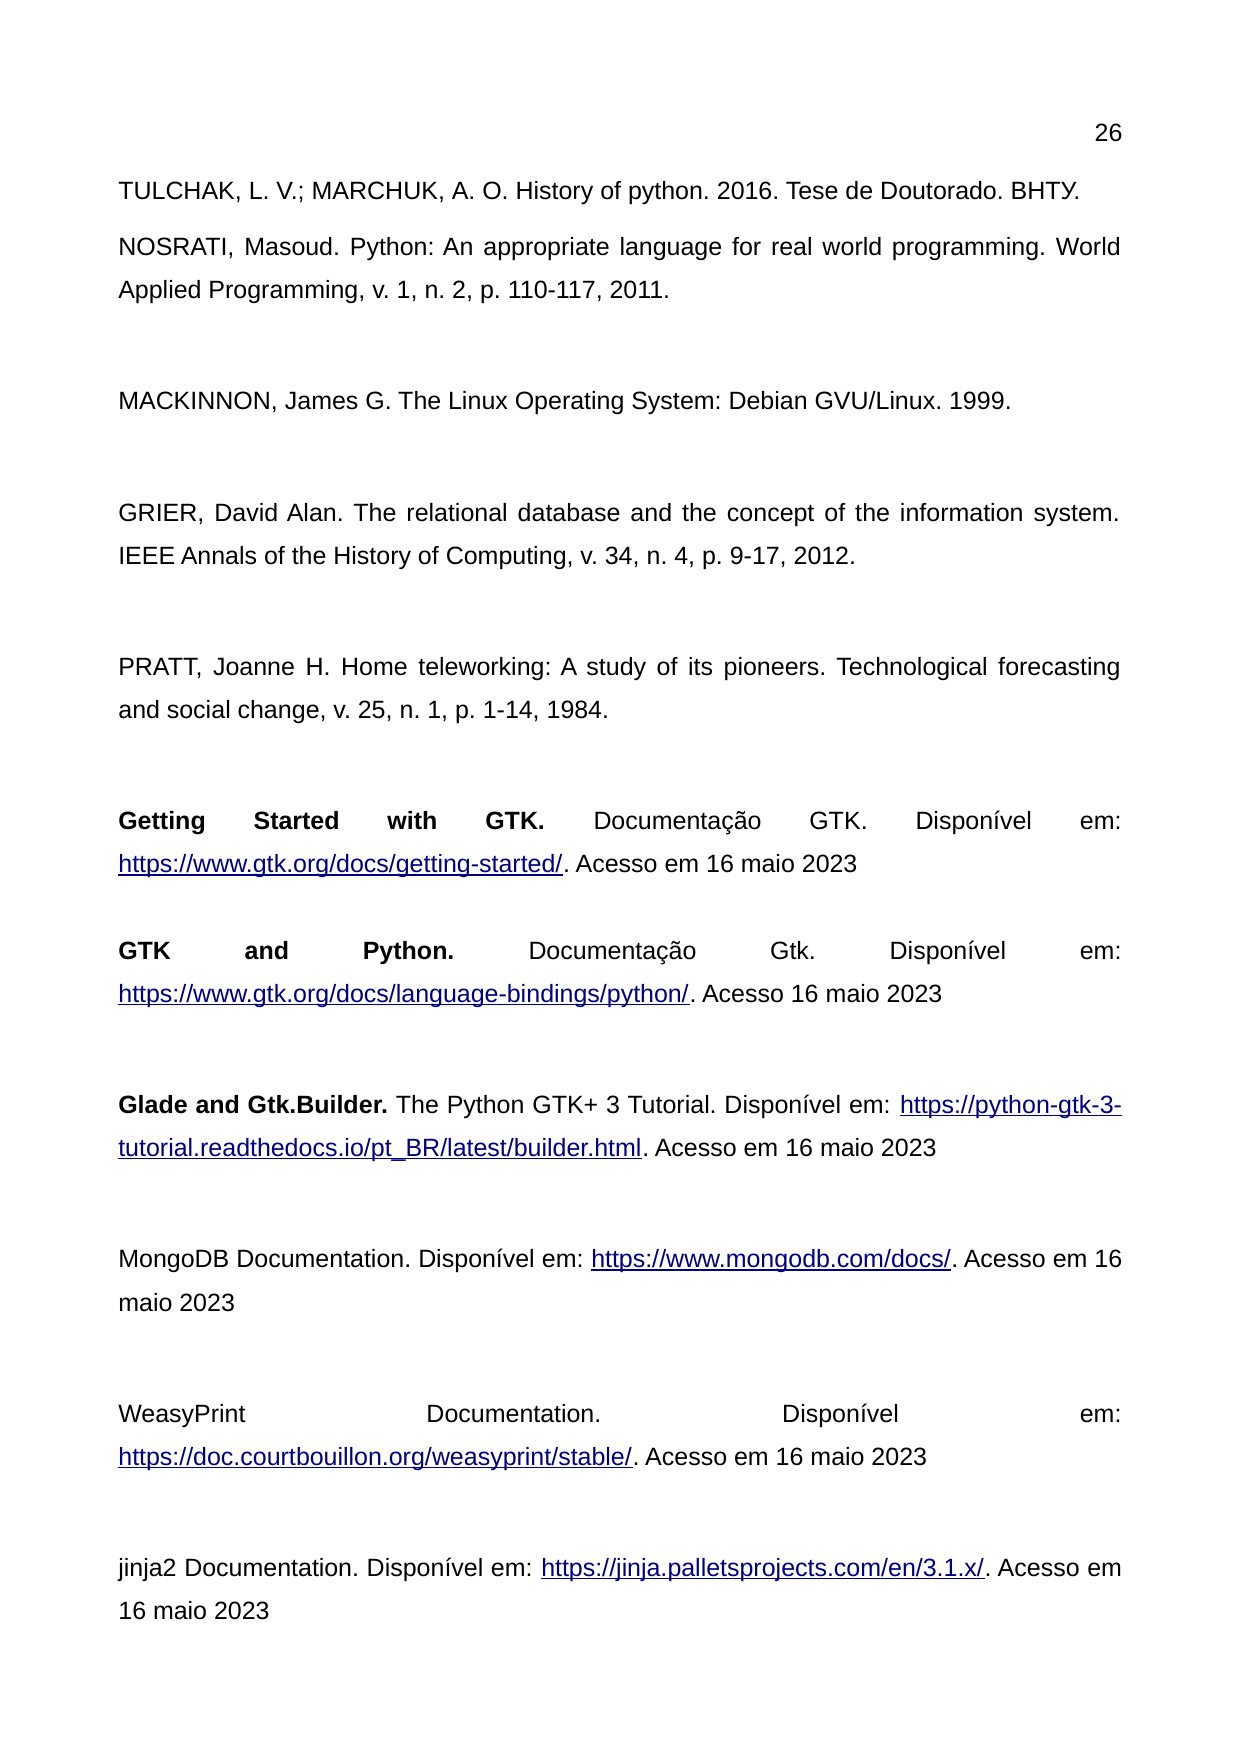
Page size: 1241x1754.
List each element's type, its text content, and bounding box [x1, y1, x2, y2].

text Getting Started with GTK. Documentação GTK. Disponível em: https://www.gtk.org/docs/getting-started/. Acesso em 16 maio 2023 [118, 806, 1122, 878]
text GTK and Python. Documentação Gtk. Disponível em: https://www.gtk.org/docs/language-bindings/python/. Acesso 16 maio 2023 [118, 936, 1122, 1008]
text PRATT, Joanne H. Home teleworking: A study of its pioneers. Technological forecasting and social change, v. 25, n. 1, p. 1-14, 1984. [118, 652, 1122, 724]
text jinja2 Documentation. Disponível em: https://jinja.palletsprojects.com/en/3.1.x/. Acesso em 16 maio 2023 [118, 1553, 1122, 1625]
text TULCHAK, L. V.; МАRCHUK, А. О. History of python. 2016. Tese de Doutorado. ВНТУ. [118, 176, 1122, 205]
text GRIER, David Alan. The relational database and the concept of the information system. IEEE Annals of the History of Computing, v. 34, n. 4, p. 9-17, 2012. [118, 498, 1122, 569]
text WeasyPrint Documentation. Disponível em: https://doc.courtbouillon.org/weasyprint/stable/. Acesso em 16 maio 2023 [118, 1399, 1122, 1471]
text MongoDB Documentation. Disponível em: https://www.mongodb.com/docs/. Acesso em 16 maio 2023 [118, 1244, 1122, 1316]
text Glade and Gtk.Builder. The Python GTK+ 3 Tutorial. Disponível em: https://python-gtk-3-tutorial.readthedocs.io/pt_BR/latest/builder.html. Acesso em 16 maio 2023 [118, 1090, 1122, 1162]
text NOSRATI, Masoud. Python: An appropriate language for real world programming. World Applied Programming, v. 1, n. 2, p. 110-117, 2011. [118, 232, 1122, 304]
text MACKINNON, James G. The Linux Operating System: Debian GVU/Linux. 1999. [118, 386, 1122, 415]
